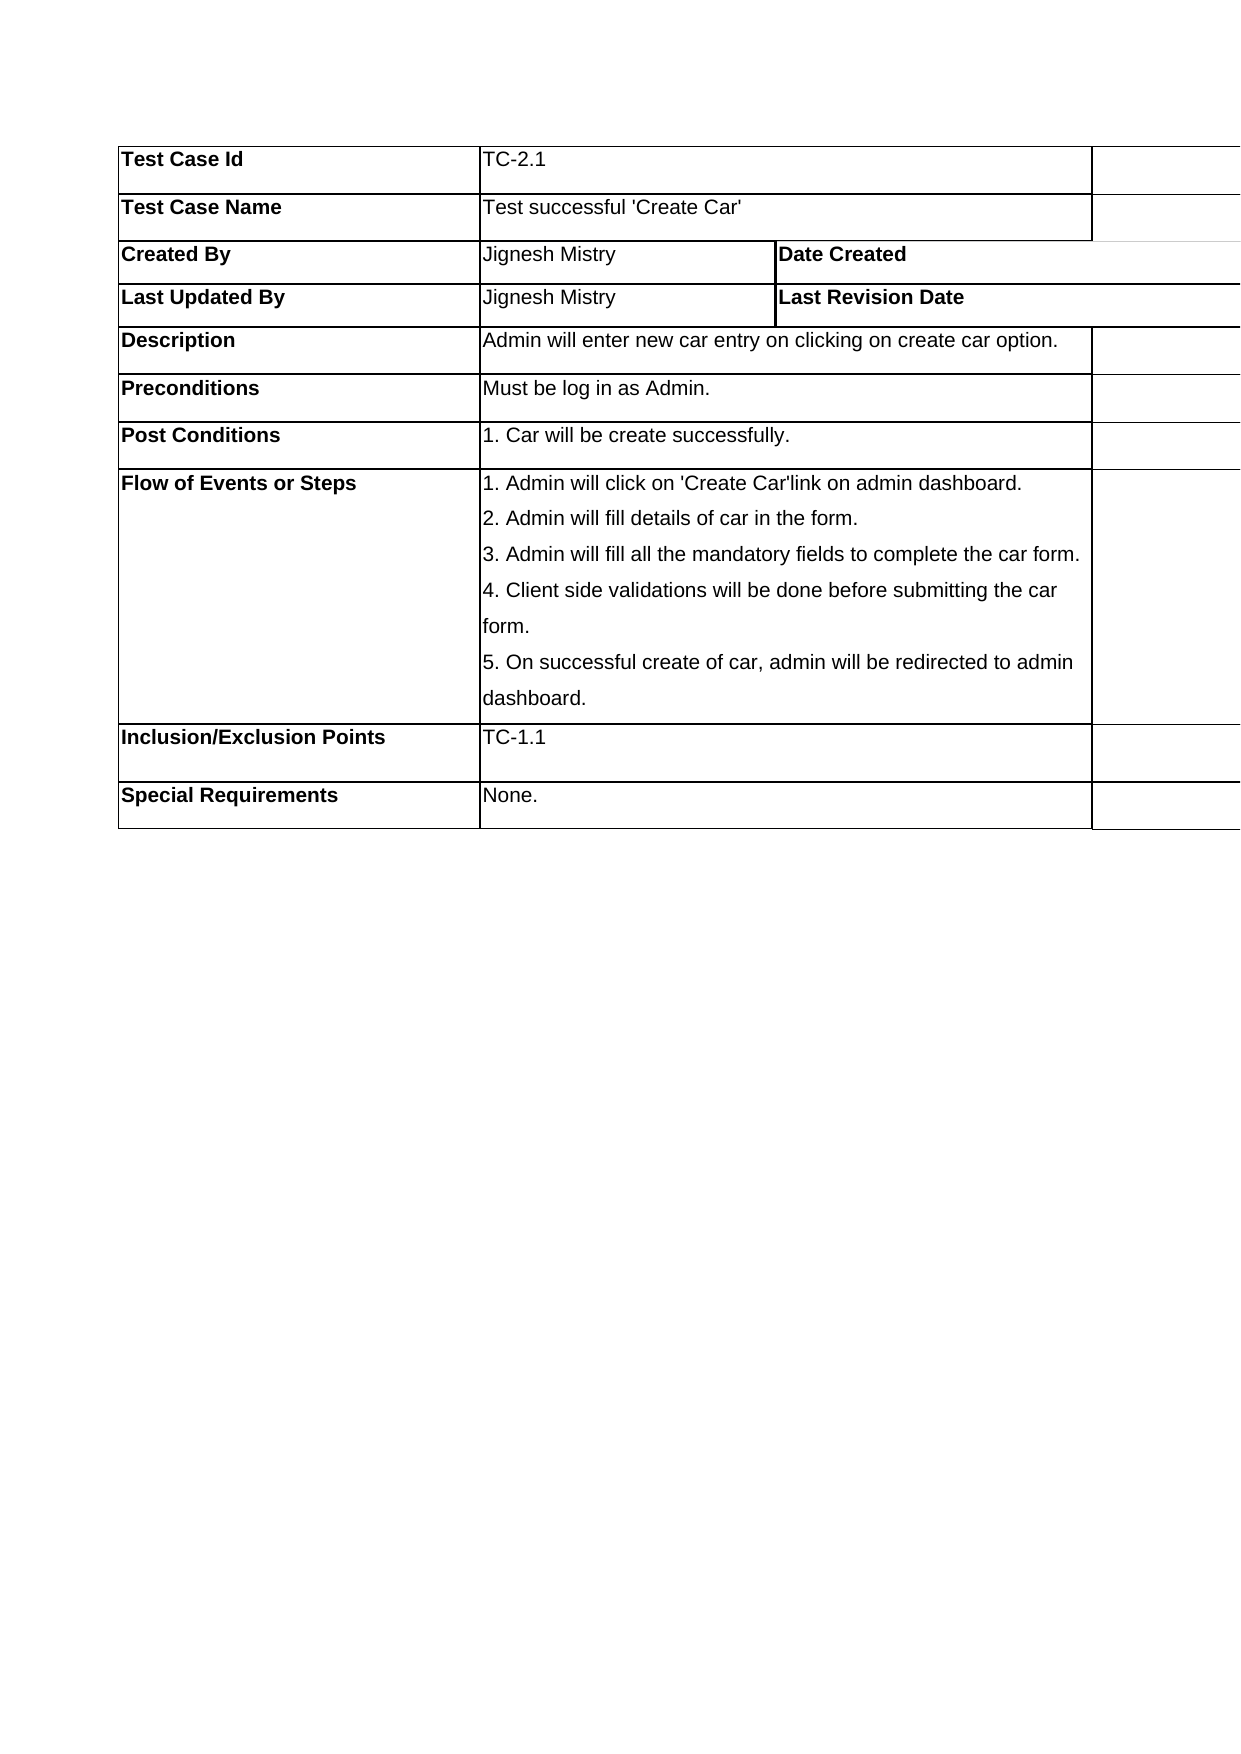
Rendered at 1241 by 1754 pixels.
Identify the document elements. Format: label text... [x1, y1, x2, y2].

table_cell Preconditions [119, 375, 479, 421]
table_cell Date Created [777, 242, 1240, 283]
table_cell Jignesh Mistry [481, 285, 774, 326]
table_cell [1093, 195, 1240, 241]
table_cell TC-1.1 [481, 725, 1091, 781]
table_cell None. [481, 783, 1091, 828]
table_cell Admin will enter new car entry on clicking on create car option. [481, 328, 1091, 373]
table_cell [1093, 423, 1240, 469]
table_cell 1. Admin will click on 'Create Car'link on admin dashboard. 2. Admin will fill details of car in the form. 3. Admin will fill all the mandatory fields to complete the car form. 4. Client side validations will be done before submitting the car form. 5. On successful create of car, admin will be redirected to admin dashboard. [481, 470, 1091, 723]
table_cell Created By [119, 242, 479, 283]
table_cell Inclusion/Exclusion Points [119, 725, 479, 781]
table_cell Post Conditions [119, 423, 479, 468]
table_cell [1093, 725, 1240, 781]
table_cell 1. Car will be create successfully. [481, 423, 1091, 468]
table_header TC-2.1 [481, 147, 1091, 193]
table_cell Test successful 'Create Car' [481, 195, 1091, 240]
table_cell Special Requirements [119, 783, 479, 828]
table_header [1093, 147, 1240, 194]
table_cell Must be log in as Admin. [481, 375, 1091, 421]
table_cell [1093, 375, 1240, 422]
table_cell [1093, 470, 1240, 724]
table_header Test Case Id [119, 147, 479, 193]
table_cell Flow of Events or Steps [119, 470, 479, 723]
table_cell [1093, 783, 1240, 829]
table_cell Test Case Name [119, 195, 479, 240]
table_cell [1093, 328, 1240, 374]
table_cell Jignesh Mistry [481, 242, 774, 283]
table_cell Last Updated By [119, 285, 479, 326]
table_cell Description [119, 328, 479, 373]
table_cell Last Revision Date [777, 285, 1240, 326]
